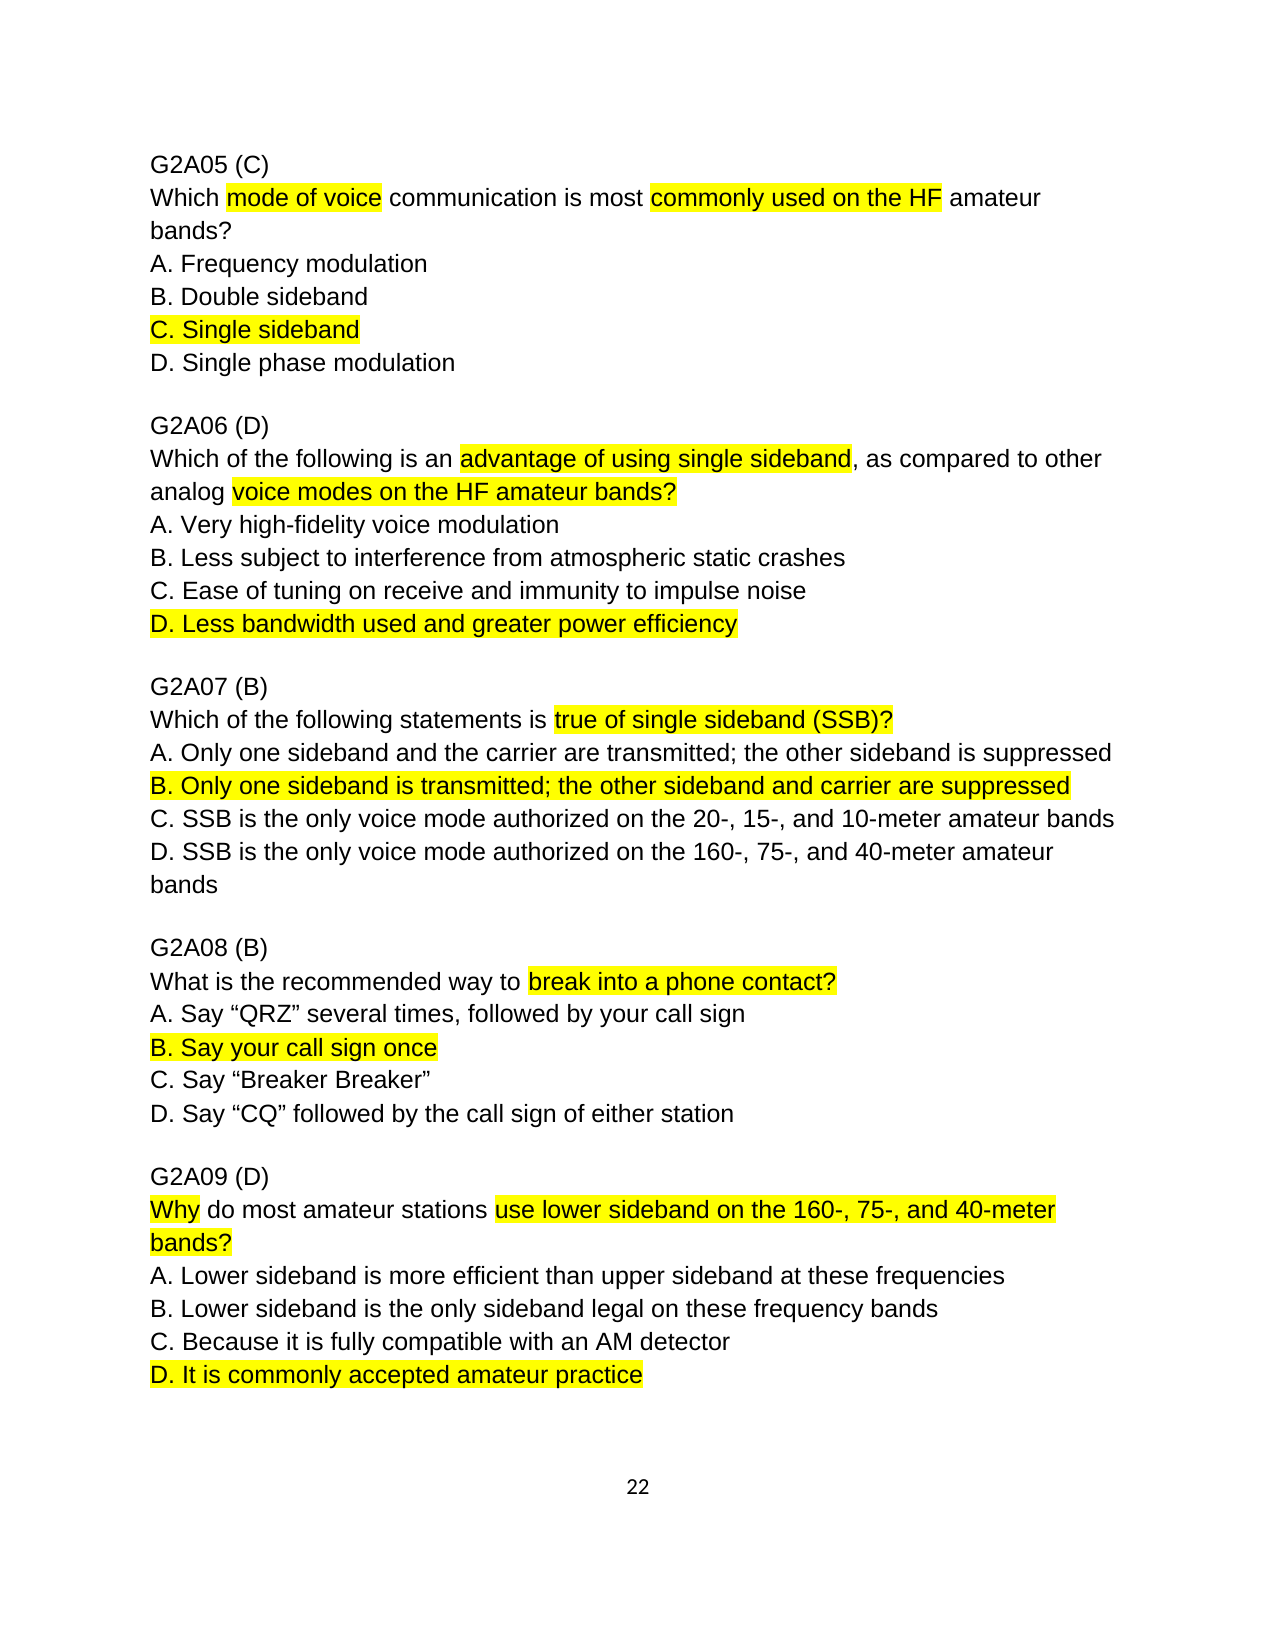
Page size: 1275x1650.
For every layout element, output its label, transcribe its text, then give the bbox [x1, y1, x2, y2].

text G2A08 (B) What is the recommended way to break into a phone contact? A. Say “QRZ” several times, followed by your call sign B. Say your call sign once C. Say “Breaker Breaker” D. Say “CQ” followed by the call sign of either station [150, 933, 1125, 1127]
text G2A07 (B) Which of the following statements is true of single sideband (SSB)? A. Only one sideband and the carrier are transmitted; the other sideband is suppressed B. Only one sideband is transmitted; the other sideband and carrier are suppressed C. SSB is the only voice mode authorized on the 20-, 15-, and 10-meter amateur bands D. SSB is the only voice mode authorized on the 160-, 75-, and 40-meter amateur bands [150, 672, 1125, 899]
text G2A06 (D) Which of the following is an advantage of using single sideband, as compared to other analog voice modes on the HF amateur bands? A. Very high-fidelity voice modulation B. Less subject to interference from atmospheric static crashes C. Ease of tuning on receive and immunity to impulse noise D. Less bandwidth used and greater power efficiency [150, 411, 1125, 638]
text G2A09 (D) Why do most amateur stations use lower sideband on the 160-, 75-, and 40-meter bands? A. Lower sideband is more efficient than upper sideband at these frequencies B. Lower sideband is the only sideband legal on these frequency bands C. Because it is fully compatible with an AM detector D. It is commonly accepted amateur practice [150, 1162, 1125, 1388]
text G2A05 (C) Which mode of voice communication is most commonly used on the HF amateur bands? A. Frequency modulation B. Double sideband C. Single sideband D. Single phase modulation [150, 150, 1125, 377]
